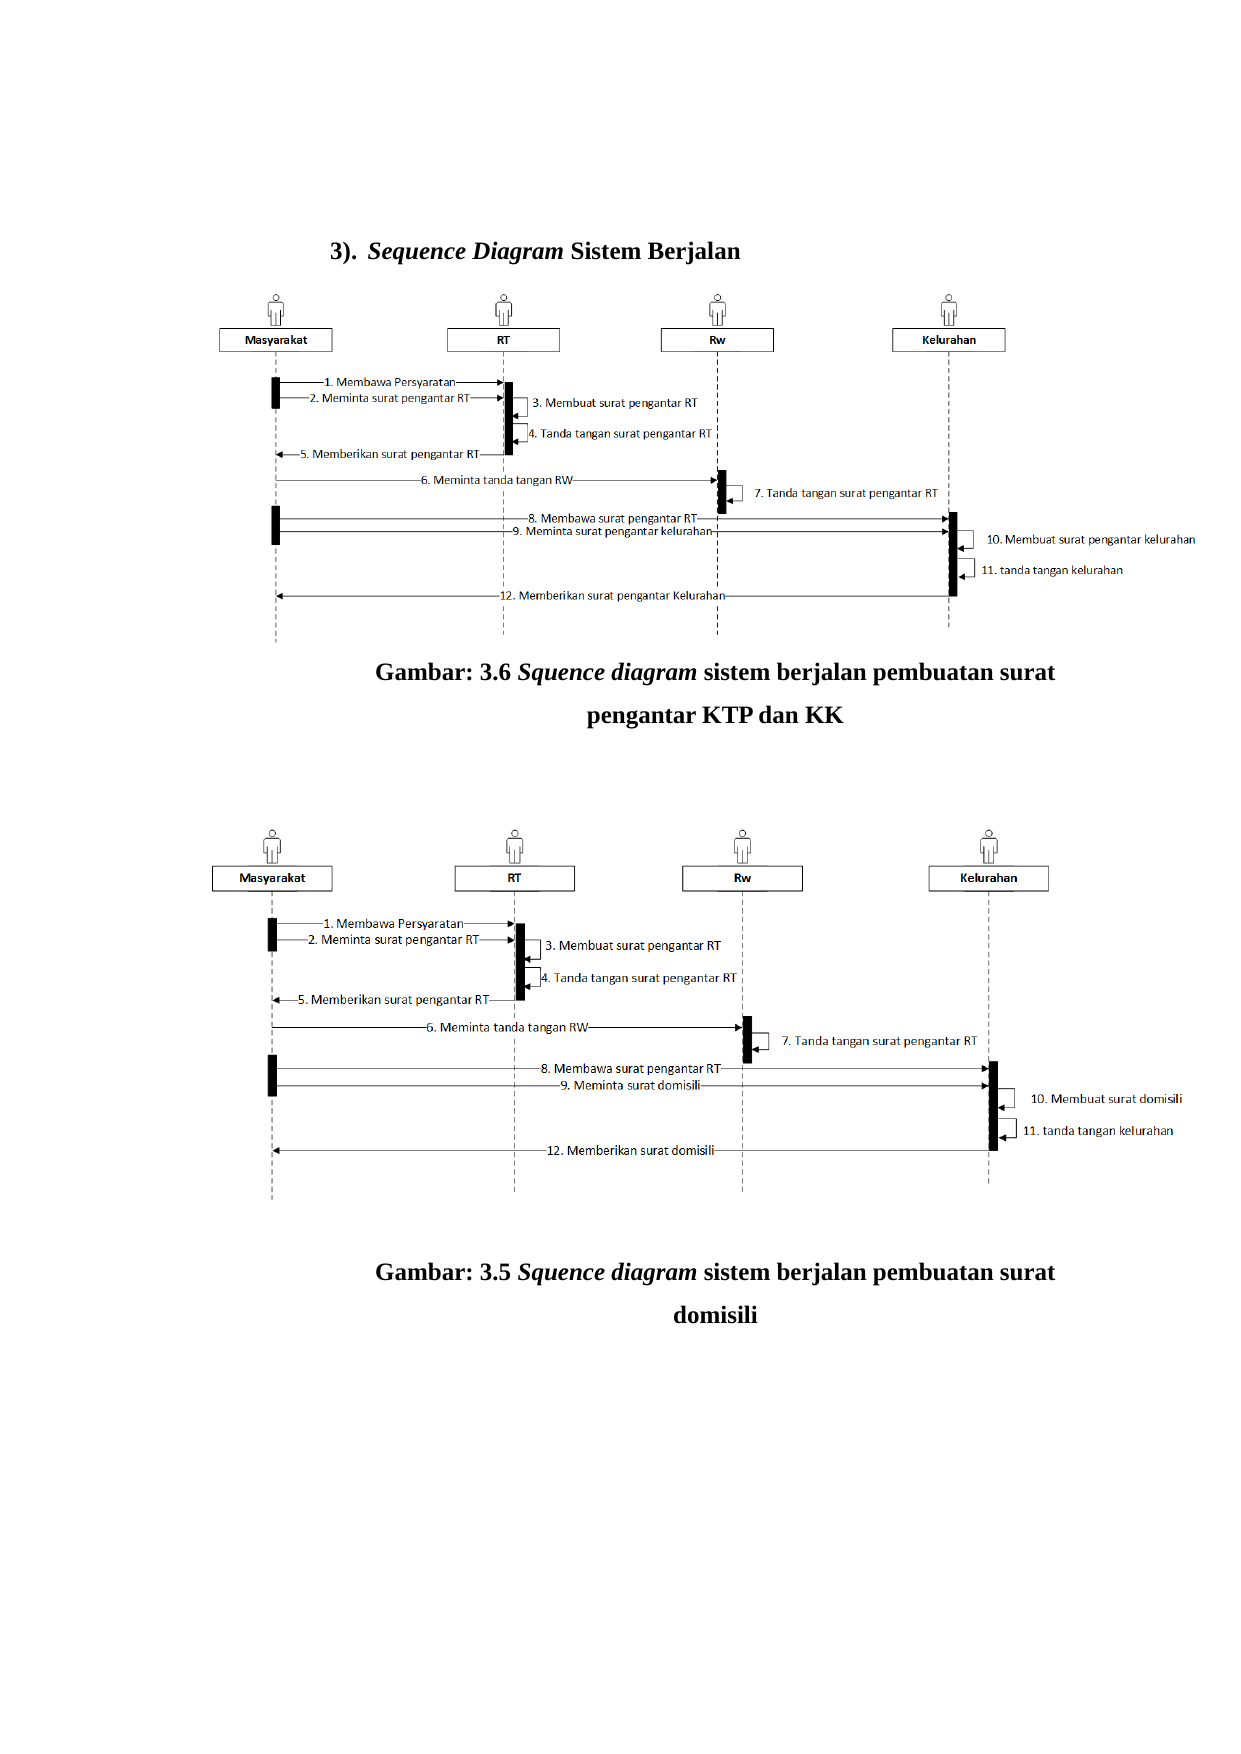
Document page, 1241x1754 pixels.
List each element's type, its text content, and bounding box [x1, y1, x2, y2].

picture [211, 829, 1188, 1200]
list Sequence Diagram Sistem Berjalan [330, 236, 1063, 265]
list Gambar: 3.5 Squence diagram sistem berjalan pembuatan surat domisili [330, 1257, 1063, 1329]
list [330, 279, 1063, 293]
list Gambar: 3.6 Squence diagram sistem berjalan pembuatan surat pengantar KTP dan KK [330, 643, 1063, 729]
picture [217, 293, 1203, 643]
